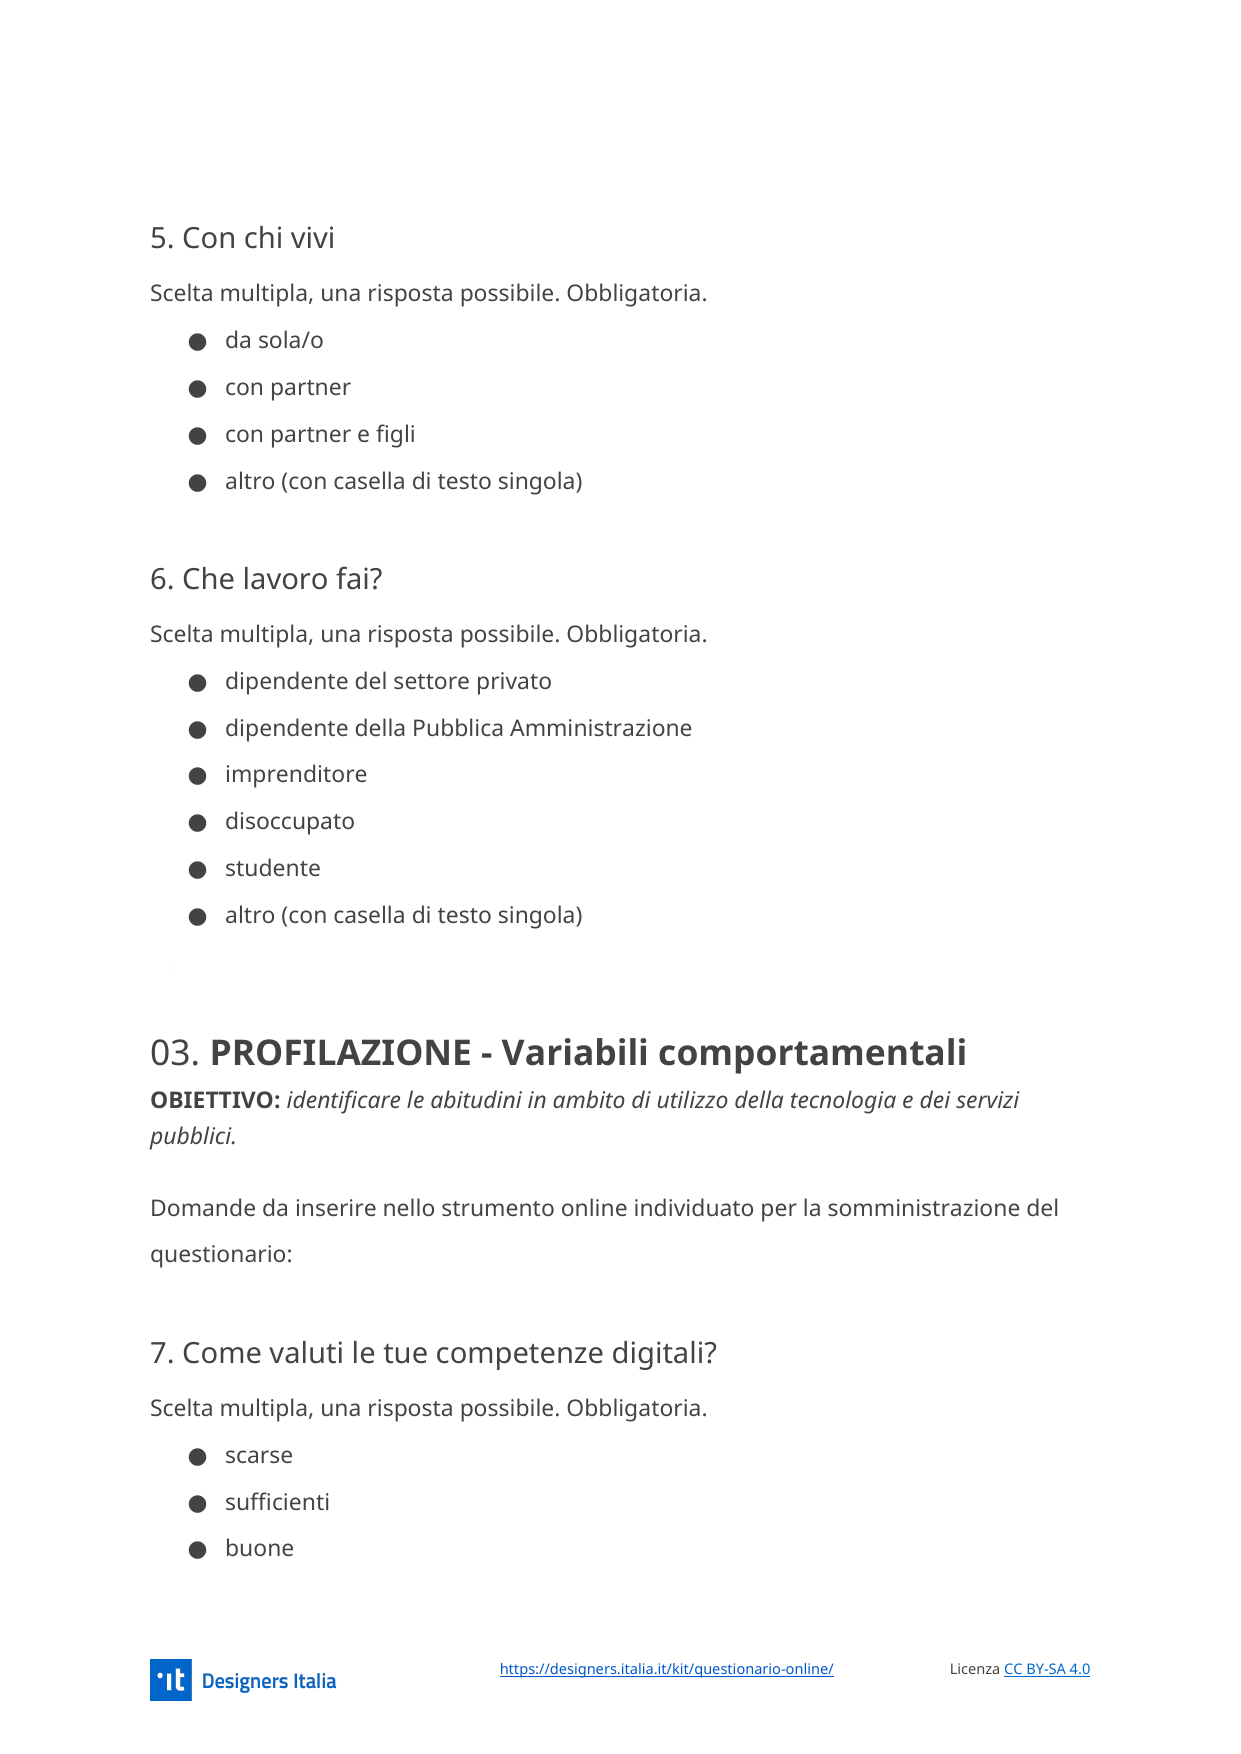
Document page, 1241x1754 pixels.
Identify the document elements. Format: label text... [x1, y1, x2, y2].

list studente [187, 852, 1090, 883]
list sufficienti [187, 1485, 1090, 1517]
text Scelta multipla, una risposta possibile. Obbligatoria. [150, 277, 1090, 308]
list da sola/o [187, 324, 1090, 355]
text Scelta multipla, una risposta possibile. Obbligatoria. [150, 1392, 1090, 1423]
list dipendente della Pubblica Amministrazione [187, 712, 1090, 743]
list altro (con casella di testo singola) [187, 899, 1090, 930]
list altro (con casella di testo singola) [187, 464, 1090, 496]
list con partner e figli [187, 418, 1090, 449]
subtitle 6. Che lavoro fai? [150, 558, 1090, 598]
subtitle 7. Come valuti le tue competenze digitali? [150, 1332, 1090, 1372]
list scarse [187, 1438, 1090, 1470]
subtitle 03. PROFILAZIONE - Variabili comportamentali [150, 1027, 1052, 1075]
list disoccupato [187, 805, 1090, 837]
text Domande da inserire nello strumento online individuato per la somministrazione del questionario: [150, 1192, 1090, 1270]
text OBIETTIVO: identificare le abitudini in ambito di utilizzo della tecnologia e dei servizi pubblici. [150, 1084, 1090, 1151]
subtitle 5. Con chi vivi [150, 218, 1090, 257]
picture [150, 1659, 347, 1701]
list imprenditore [187, 758, 1090, 790]
list dipendente del settore privato [187, 665, 1090, 696]
list con partner [187, 371, 1090, 402]
text Scelta multipla, una risposta possibile. Obbligatoria. [150, 618, 1090, 649]
list buone [187, 1532, 1090, 1563]
